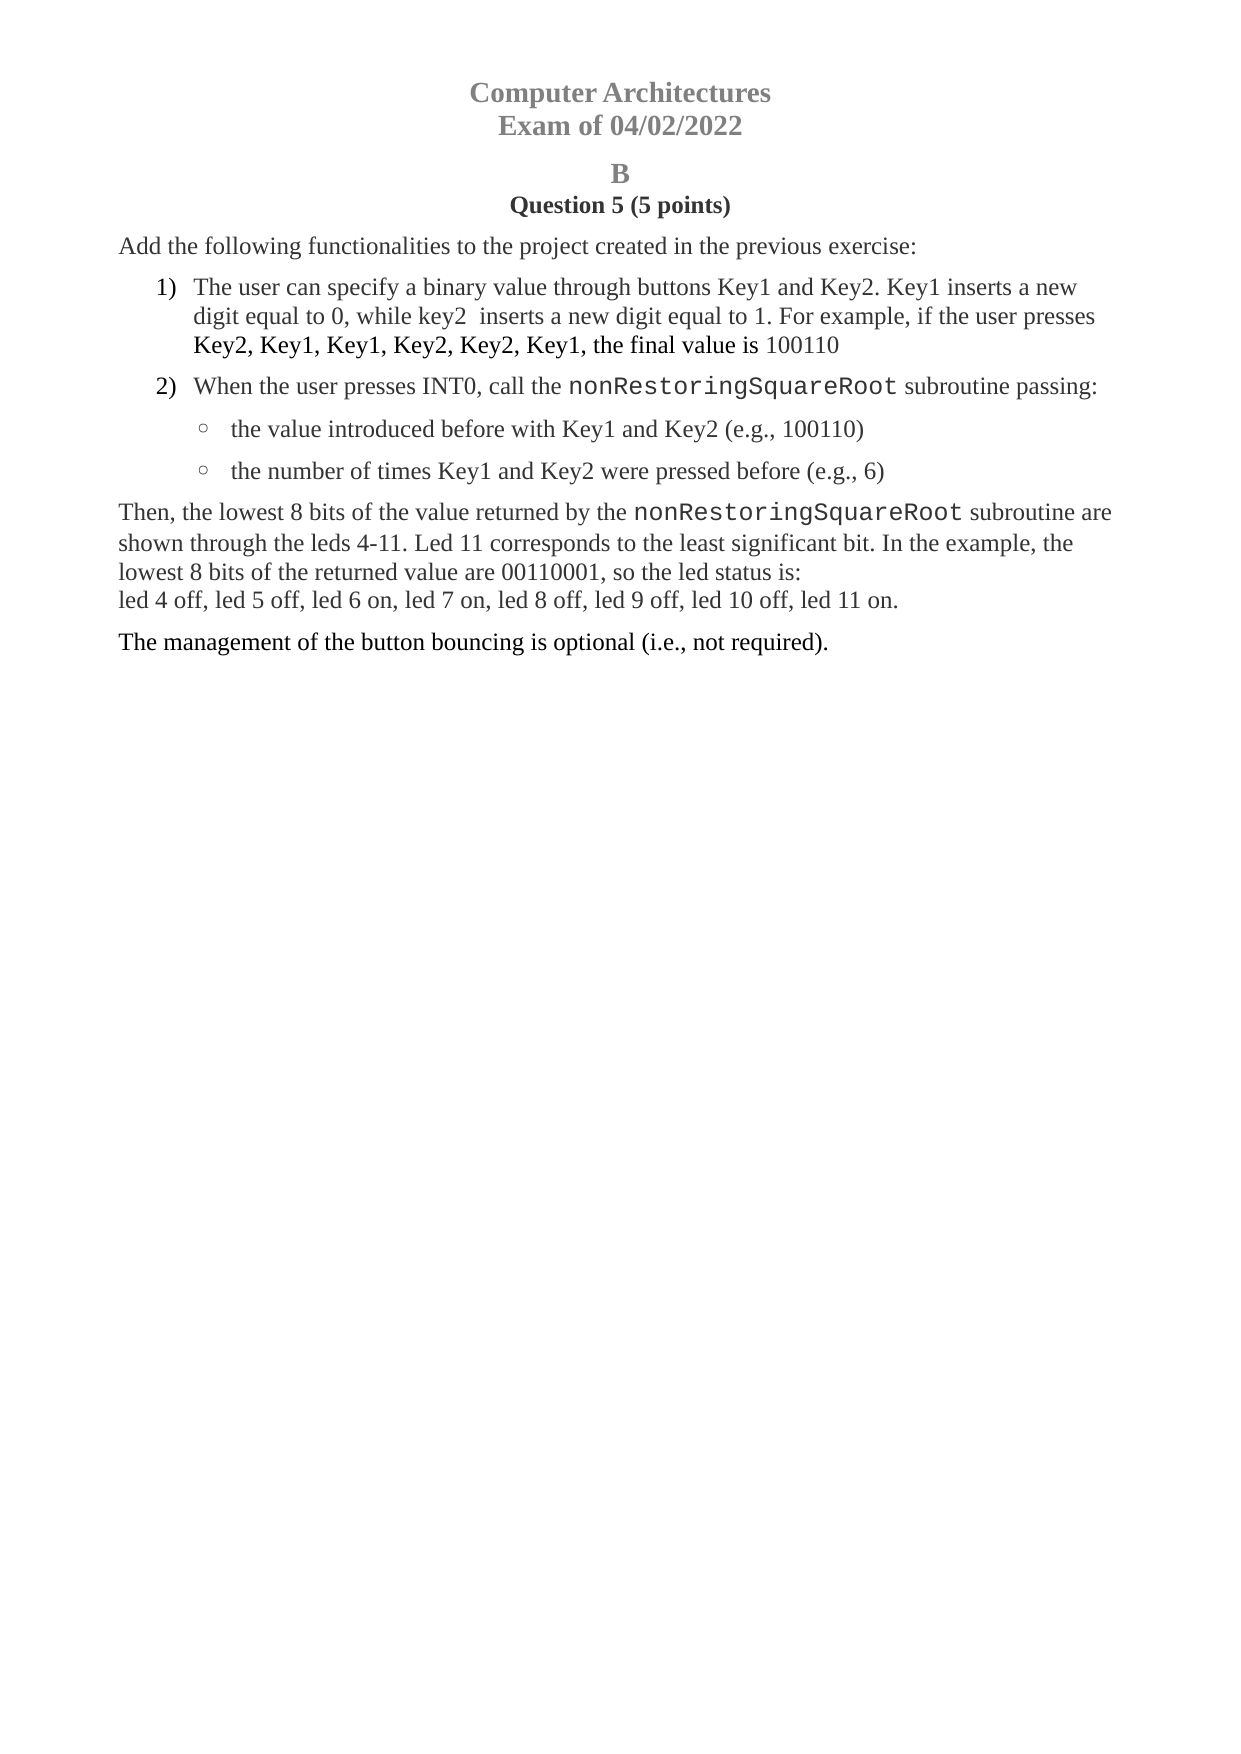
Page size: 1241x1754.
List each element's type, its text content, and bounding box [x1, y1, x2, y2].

text The management of the button bouncing is optional (i.e., not required). [118, 627, 1122, 655]
list the value introduced before with Key1 and Key2 (e.g., 100110) [193, 414, 1122, 443]
text Add the following functionalities to the project created in the previous exercise: [118, 231, 1122, 260]
text Then, the lowest 8 bits of the value returned by the nonRestoringSquareRoot subroutine are shown through the leds 4-11. Led 11 corresponds to the least significant bit. In the example, the lowest 8 bits of the returned value are 00110001, so the led status is: led 4 off, led 5 off, led 6 on, led 7 on, led 8 off, led 9 off, led 10 off, led 11 on. [118, 497, 1122, 614]
list When the user presses INT0, call the nonRestoringSquareRoot subroutine passing: [156, 371, 1122, 402]
list The user can specify a binary value through buttons Key1 and Key2. Key1 inserts a new digit equal to 0, while key2 inserts a new digit equal to 1. For example, if the user presses Key2, Key1, Key1, Key2, Key2, Key1, the final value is 100110 [156, 272, 1122, 359]
list the number of times Key1 and Key2 were pressed before (e.g., 6) [193, 456, 1122, 484]
text Question 5 (5 points) [118, 190, 1122, 219]
